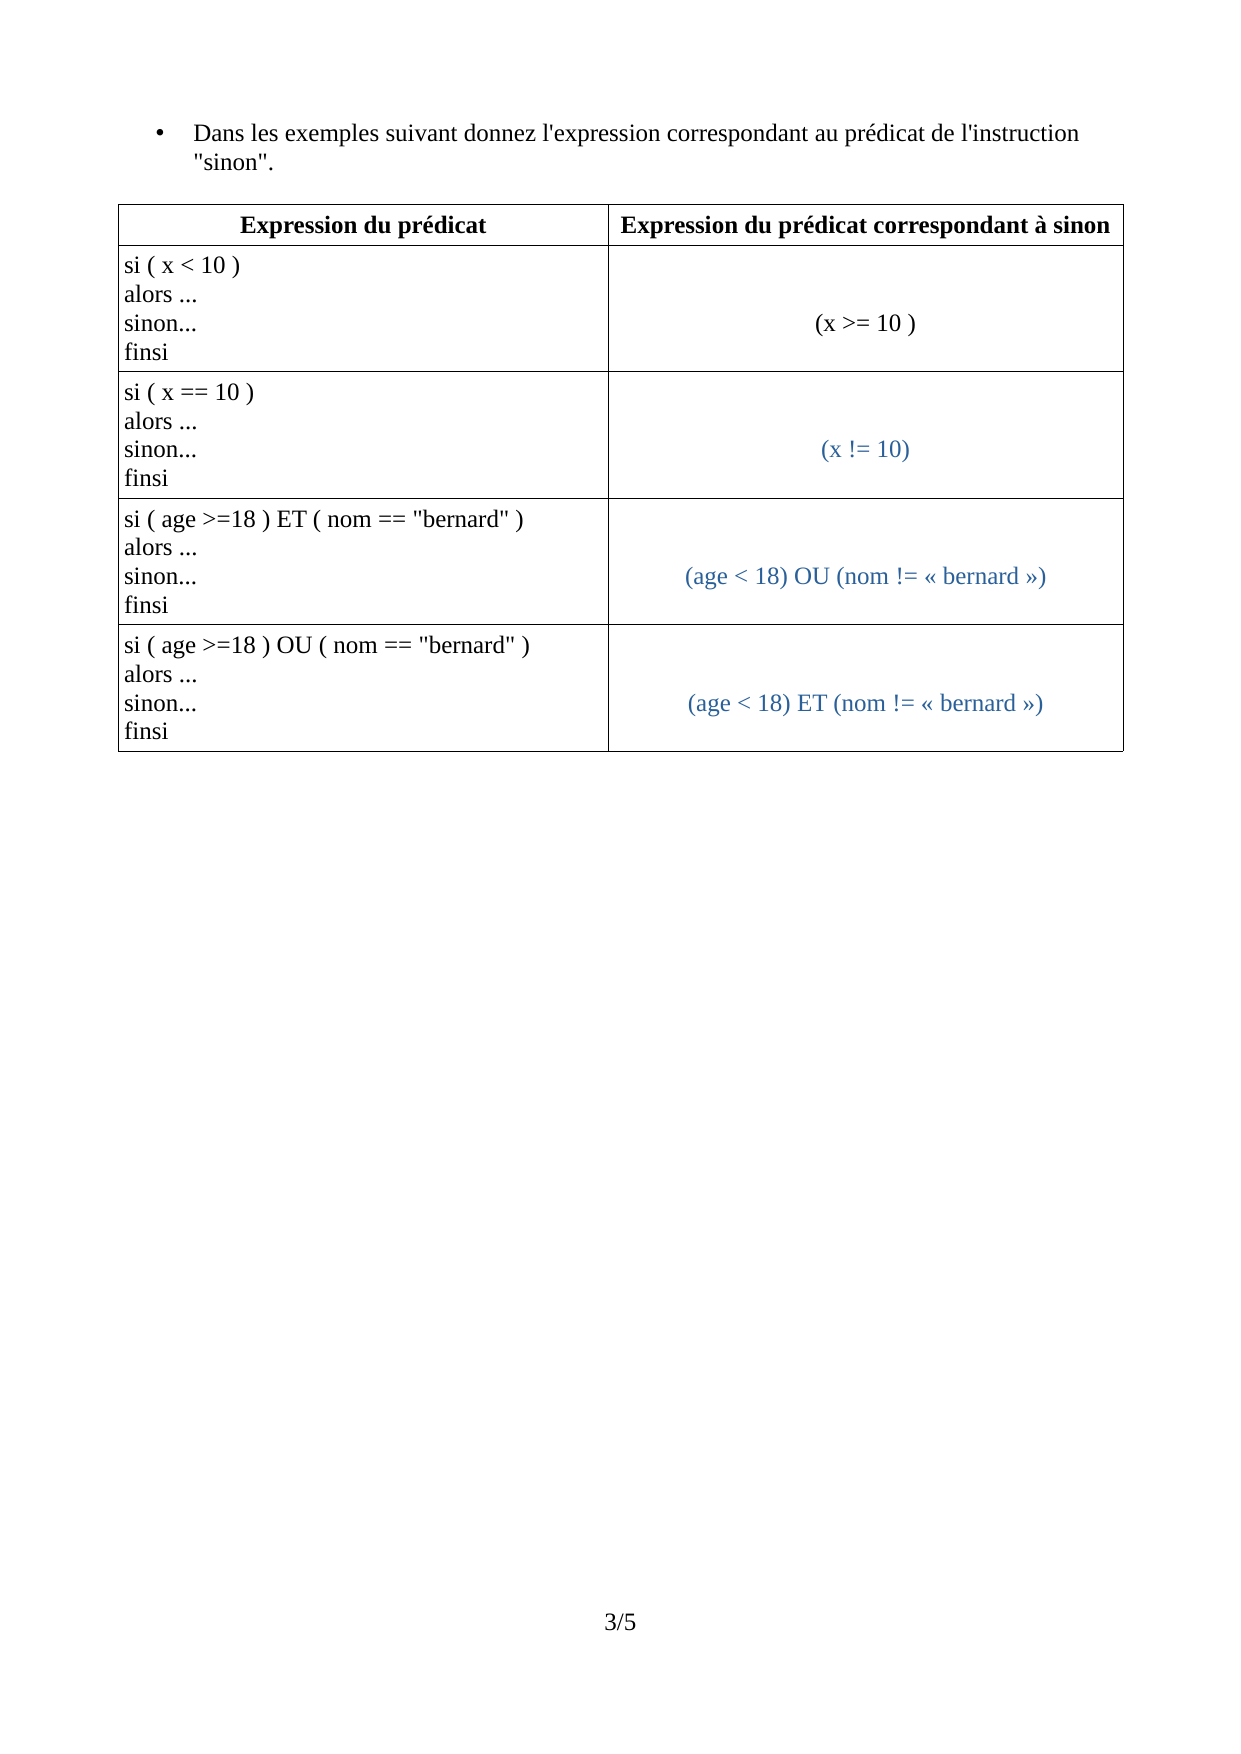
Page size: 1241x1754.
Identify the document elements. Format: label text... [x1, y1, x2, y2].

list Dans les exemples suivant donnez l'expression correspondant au prédicat de l'instruction "sinon". [156, 118, 1122, 176]
table_header Expression du prédicat correspondant à sinon [609, 205, 1123, 245]
table_cell si ( age >=18 ) OU ( nom == "bernard" ) alors ... sinon... finsi [119, 625, 608, 751]
table_cell (x >= 10 ) [609, 246, 1123, 371]
table_cell si ( x < 10 ) alors ... sinon... finsi [119, 246, 608, 371]
table_cell (x != 10) [609, 372, 1123, 498]
table_cell (age < 18) OU (nom != « bernard ») [609, 499, 1123, 624]
table_cell si ( age >=18 ) ET ( nom == "bernard" ) alors ... sinon... finsi [119, 499, 608, 624]
table_cell (age < 18) ET (nom != « bernard ») [609, 625, 1123, 751]
table_header Expression du prédicat [119, 205, 608, 245]
table_cell si ( x == 10 ) alors ... sinon... finsi [119, 372, 608, 498]
